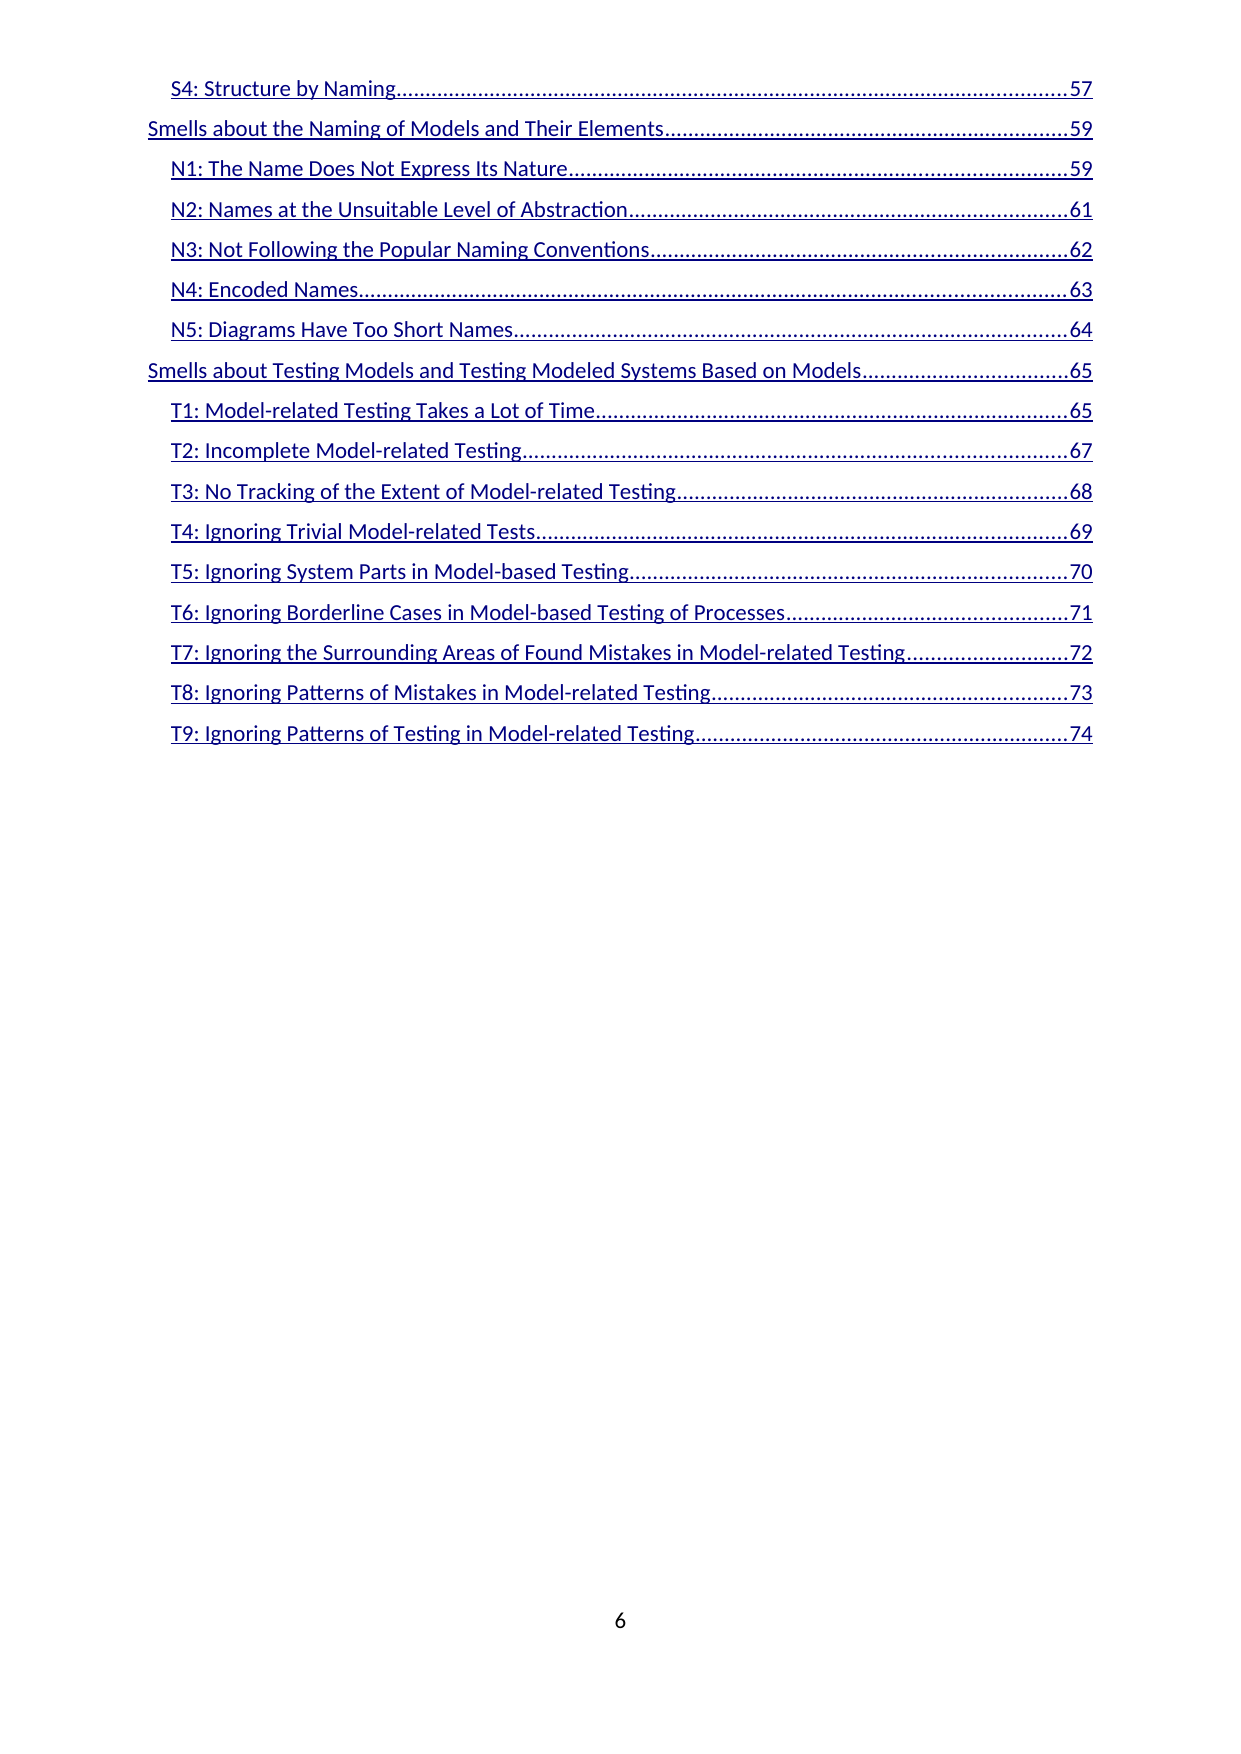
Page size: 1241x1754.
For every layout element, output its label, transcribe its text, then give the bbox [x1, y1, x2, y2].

text N3: Not Following the Popular Naming Conventions 62 [171, 235, 1093, 259]
text S4: Structure by Naming 57 [171, 74, 1093, 98]
text T5: Ignoring System Parts in Model-based Testing 70 [171, 557, 1093, 582]
text T3: No Tracking of the Extent of Model-related Testing 68 [171, 477, 1093, 501]
text N5: Diagrams Have Too Short Names 64 [171, 316, 1093, 340]
text T2: Incomplete Model-related Testing 67 [171, 437, 1093, 461]
text T9: Ignoring Patterns of Testing in Model-related Testing 74 [171, 719, 1093, 743]
text T4: Ignoring Trivial Model-related Tests 69 [171, 517, 1093, 541]
text Smells about the Naming of Models and Their Elements 59 [148, 114, 1093, 138]
text T8: Ignoring Patterns of Mistakes in Model-related Testing 73 [171, 678, 1093, 703]
text N4: Encoded Names 63 [171, 275, 1093, 299]
text N1: The Name Does Not Express Its Nature 59 [171, 154, 1093, 178]
text Smells about Testing Models and Testing Modeled Systems Based on Models 65 [148, 356, 1093, 380]
text T6: Ignoring Borderline Cases in Model-based Testing of Processes 71 [171, 598, 1093, 622]
text N2: Names at the Unsuitable Level of Abstraction 61 [171, 195, 1093, 219]
text T1: Model-related Testing Takes a Lot of Time 65 [171, 396, 1093, 420]
text T7: Ignoring the Surrounding Areas of Found Mistakes in Model-related Testing 72 [171, 638, 1093, 662]
